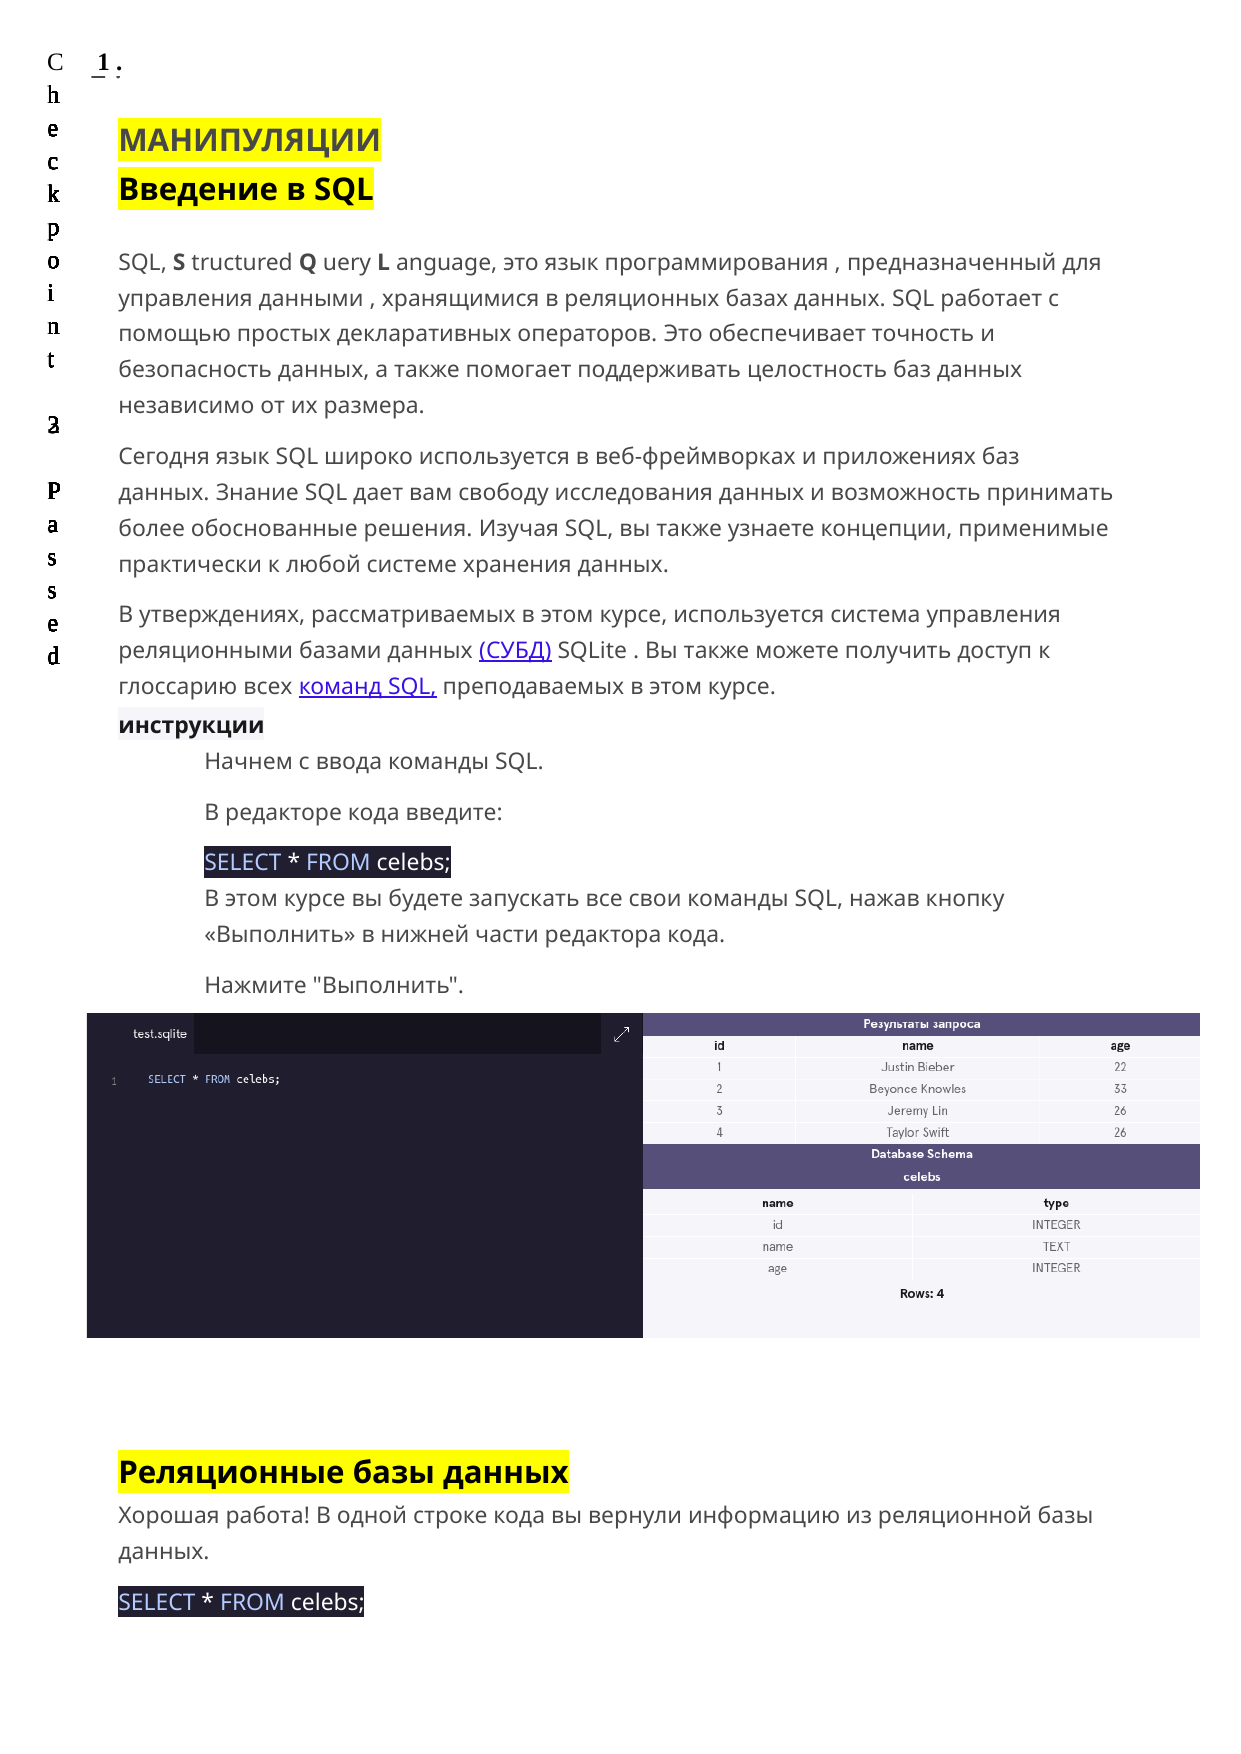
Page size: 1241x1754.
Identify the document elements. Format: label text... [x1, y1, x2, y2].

picture [86, 1013, 1200, 1338]
text МАНИПУЛЯЦИИ [118, 118, 1122, 161]
text SQL, S tructured Q uery L anguage, это язык программирования , предназначенный для управления данными , хранящимися в реляционных базах данных. SQL работает с помощью простых декларативных операторов. Это обеспечивает точность и безопасность данных, а также помогает поддерживать целостность баз данных независимо от их размера. [118, 246, 1122, 421]
text Хорошая работа! В одной строке кода вы вернули информацию из реляционной базы данных. [118, 1499, 1122, 1566]
text В утверждениях, рассматриваемых в этом курсе, используется система управления реляционными базами данных (СУБД) SQLite . Вы также можете получить доступ к глоссарию всех команд SQL, преподаваемых в этом курсе. [118, 598, 1122, 701]
text 1 . [78, 47, 122, 76]
subtitle инструкции [118, 706, 1122, 740]
text В редакторе кода введите: [204, 796, 1122, 827]
text Введение в SQL [118, 167, 1122, 210]
text В этом курсе вы будете запускать все свои команды SQL, нажав кнопку «Выполнить» в нижней части редактора кода. [204, 882, 1122, 949]
text Начнем с ввода команды SQL. [204, 745, 1122, 777]
text Реляционные базы данных [118, 1450, 1122, 1493]
text 2 . [78, 76, 122, 87]
text SELECT * FROM celebs; [204, 846, 1122, 878]
text Нажмите "Выполнить". [204, 969, 1122, 1000]
text Сегодня язык SQL широко используется в веб-фреймворках и приложениях баз данных. Знание SQL дает вам свободу исследования данных и возможность принимать более обоснованные решения. Изучая SQL, вы также узнаете концепции, применимые практически к любой системе хранения данных. [118, 440, 1122, 579]
text SELECT * FROM celebs; [118, 1586, 1122, 1617]
